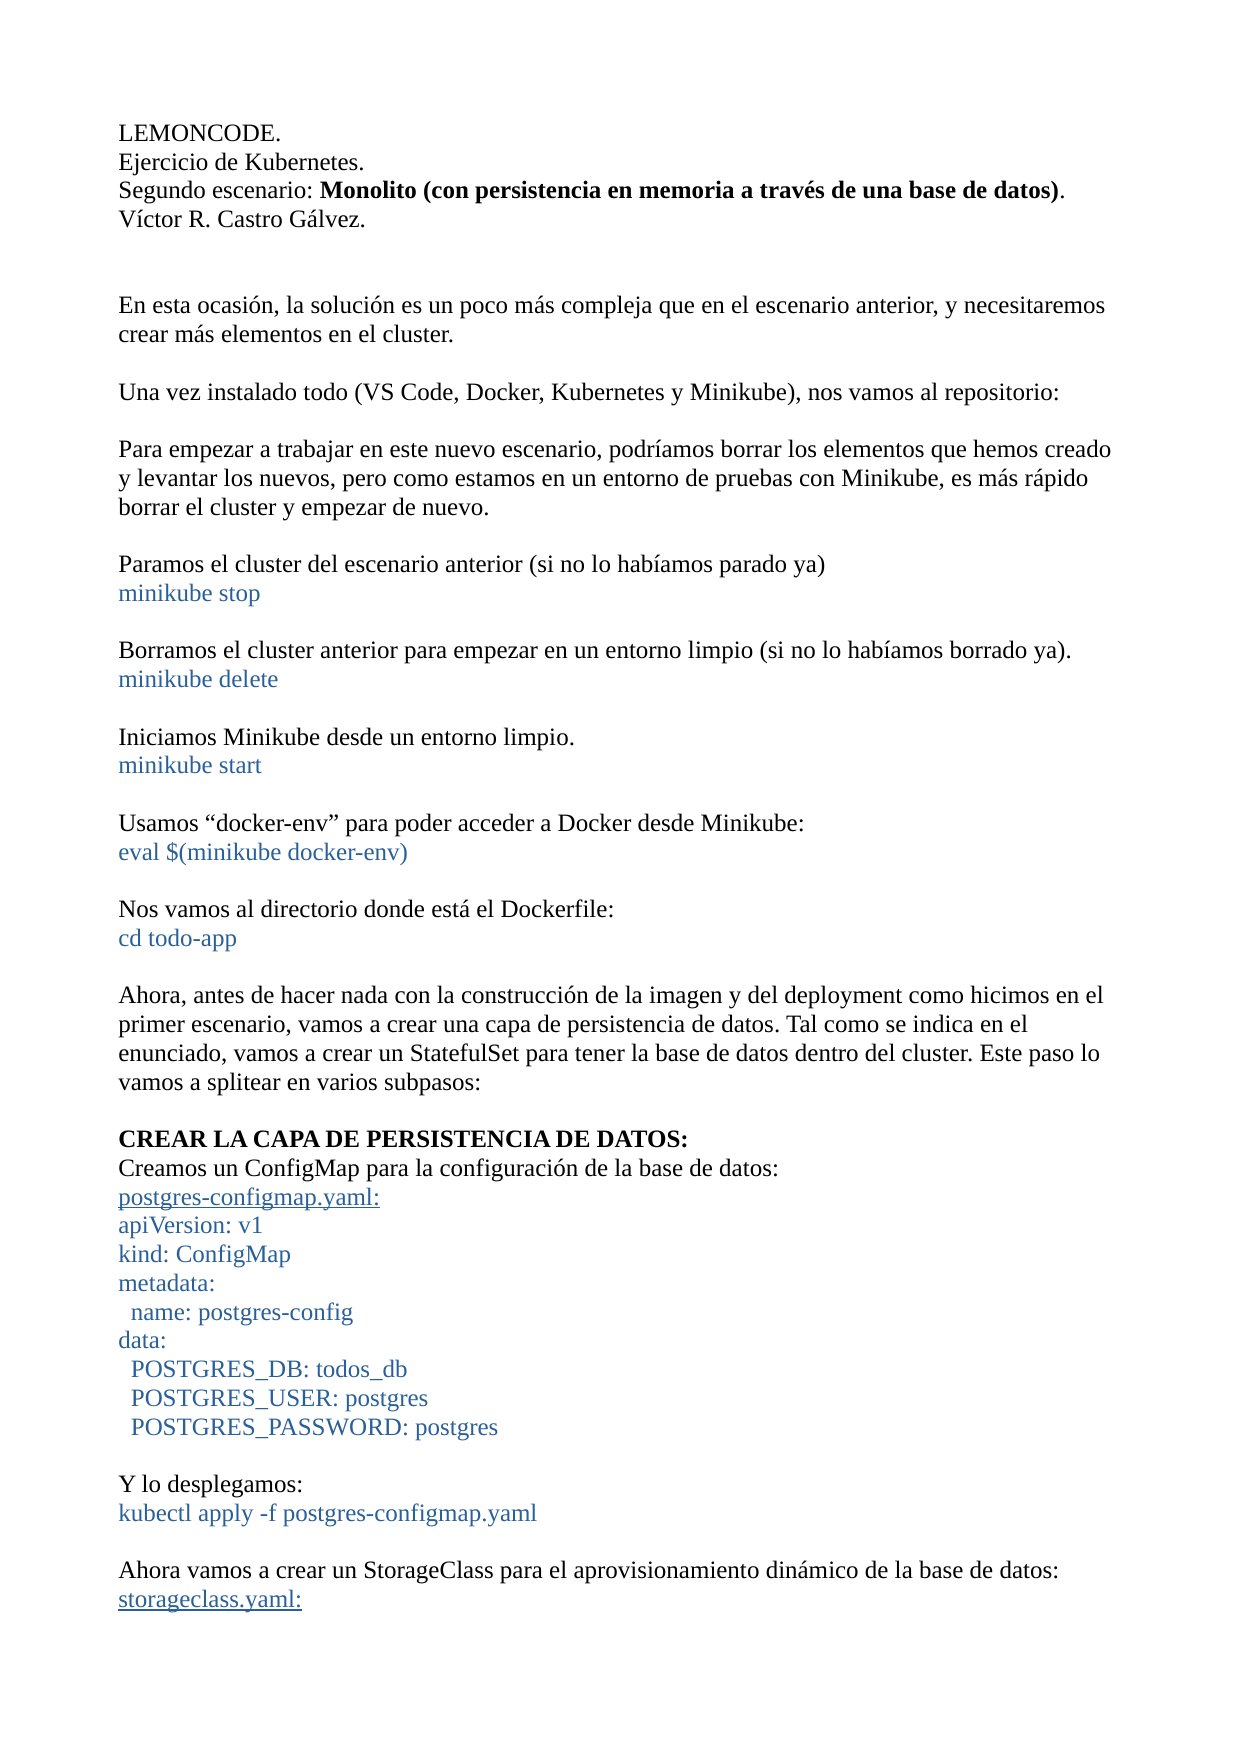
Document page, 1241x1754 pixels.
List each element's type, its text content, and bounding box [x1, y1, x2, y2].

text kubectl apply -f postgres-configmap.yaml [118, 1498, 1122, 1527]
text storageclass.yaml: [118, 1584, 1122, 1613]
text Ahora vamos a crear un StorageClass para el aprovisionamiento dinámico de la base de datos: [118, 1556, 1122, 1584]
text Paramos el cluster del escenario anterior (si no lo habíamos parado ya) [118, 549, 1122, 578]
text Segundo escenario: Monolito (con persistencia en memoria a través de una base de datos). [118, 176, 1122, 204]
text Creamos un ConfigMap para la configuración de la base de datos: [118, 1153, 1122, 1182]
text metadata: [118, 1268, 1122, 1297]
text minikube start [118, 751, 1122, 779]
text name: postgres-config [118, 1297, 1122, 1326]
text POSTGRES_DB: todos_db [118, 1354, 1122, 1383]
text Ejercicio de Kubernetes. [118, 147, 1122, 176]
text Usamos “docker-env” para poder acceder a Docker desde Minikube: [118, 808, 1122, 837]
text Para empezar a trabajar en este nuevo escenario, podríamos borrar los elementos que hemos creado y levantar los nuevos, pero como estamos en un entorno de pruebas con Minikube, es más rápido borrar el cluster y empezar de nuevo. [118, 434, 1122, 521]
text CREAR LA CAPA DE PERSISTENCIA DE DATOS: [118, 1124, 1122, 1153]
text Una vez instalado todo (VS Code, Docker, Kubernetes y Minikube), nos vamos al repositorio: [118, 377, 1122, 406]
text POSTGRES_USER: postgres [118, 1383, 1122, 1412]
text LEMONCODE. [118, 118, 1122, 147]
text kind: ConfigMap [118, 1239, 1122, 1268]
text Iniciamos Minikube desde un entorno limpio. [118, 722, 1122, 751]
text En esta ocasión, la solución es un poco más compleja que en el escenario anterior, y necesitaremos crear más elementos en el cluster. [118, 291, 1122, 348]
text cd todo-app [118, 923, 1122, 952]
text data: [118, 1326, 1122, 1354]
text Víctor R. Castro Gálvez. [118, 204, 1122, 233]
text minikube delete [118, 664, 1122, 693]
text Borramos el cluster anterior para empezar en un entorno limpio (si no lo habíamos borrado ya). [118, 636, 1122, 664]
text postgres-configmap.yaml: [118, 1182, 1122, 1211]
text Nos vamos al directorio donde está el Dockerfile: [118, 894, 1122, 923]
text Ahora, antes de hacer nada con la construcción de la imagen y del deployment como hicimos en el primer escenario, vamos a crear una capa de persistencia de datos. Tal como se indica en el enunciado, vamos a crear un StatefulSet para tener la base de datos dentro del cluster. Este paso lo vamos a splitear en varios subpasos: [118, 981, 1122, 1096]
text apiVersion: v1 [118, 1211, 1122, 1239]
text eval $(minikube docker-env) [118, 837, 1122, 866]
text Y lo desplegamos: [118, 1469, 1122, 1498]
text minikube stop [118, 578, 1122, 607]
text POSTGRES_PASSWORD: postgres [118, 1412, 1122, 1441]
